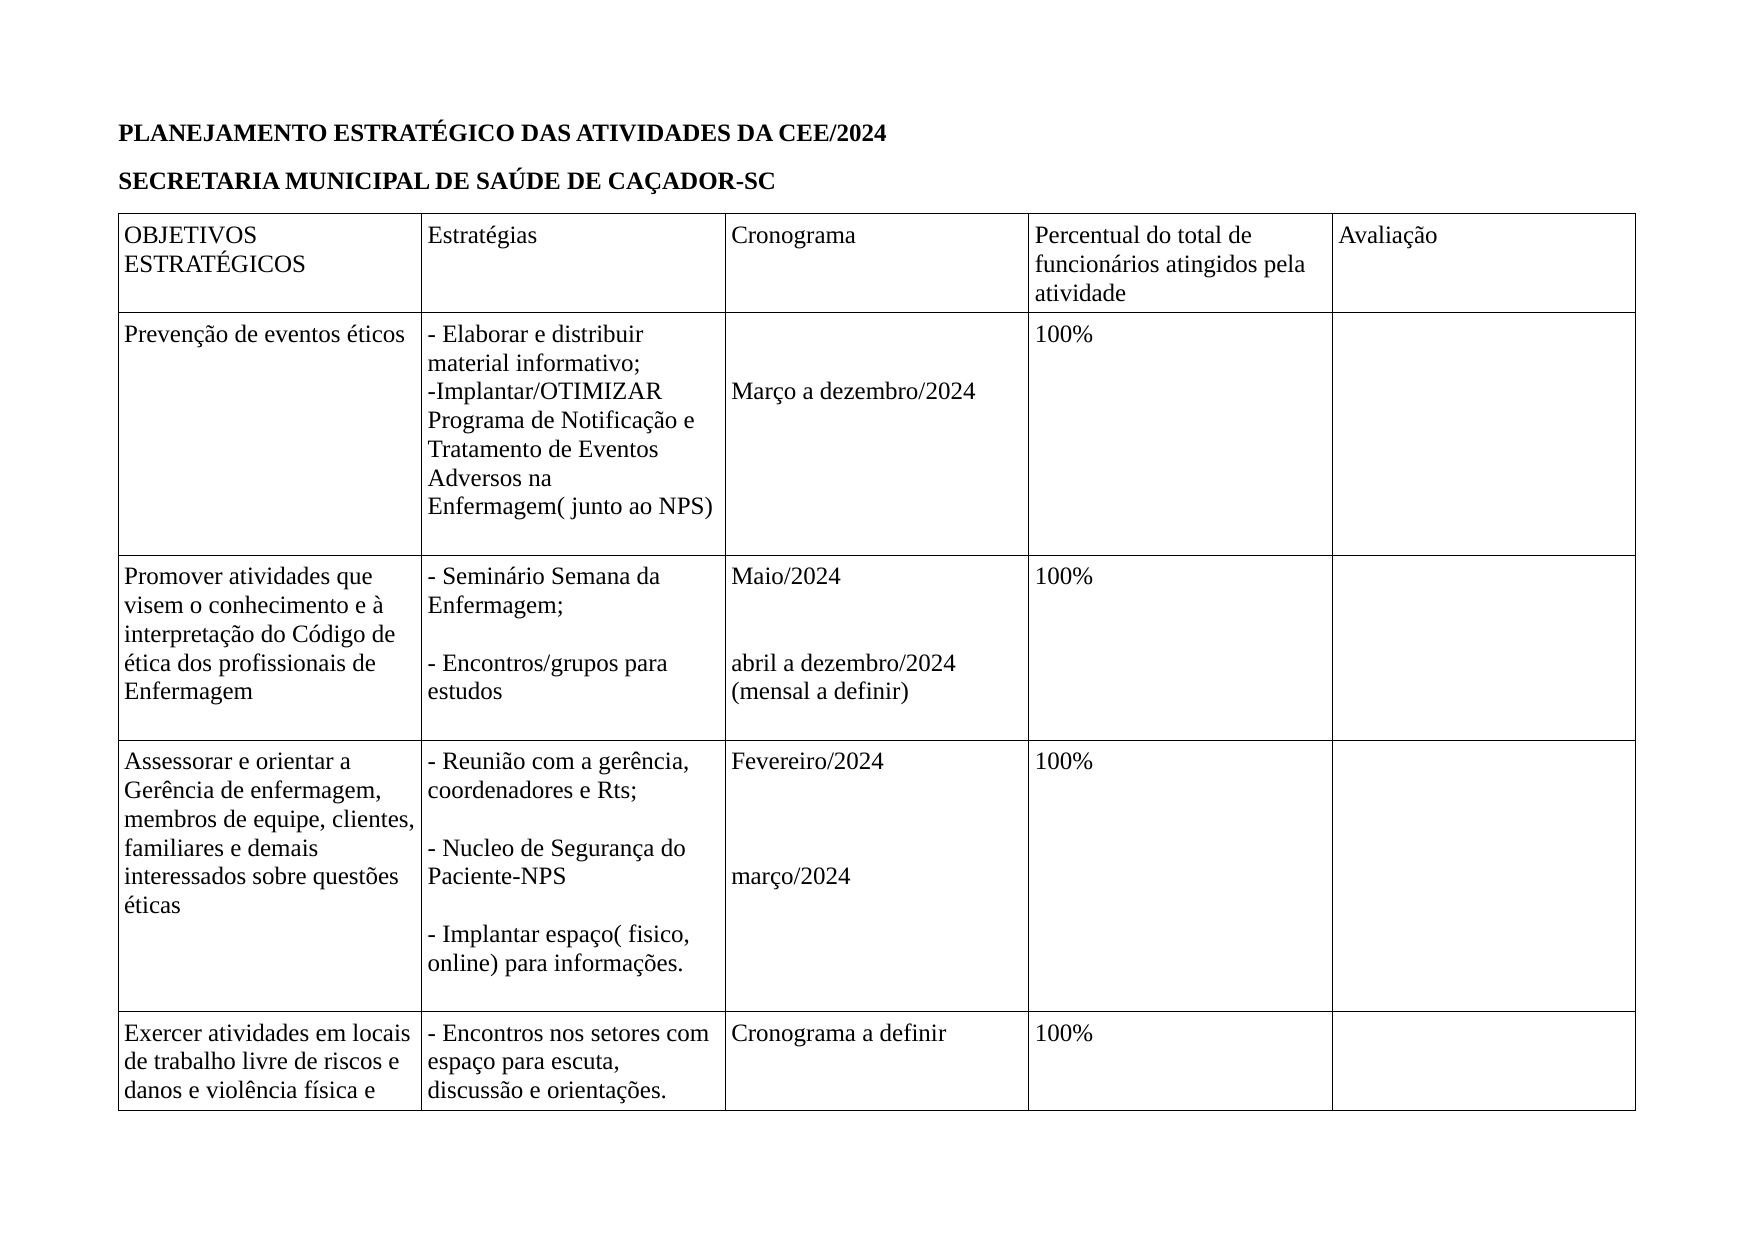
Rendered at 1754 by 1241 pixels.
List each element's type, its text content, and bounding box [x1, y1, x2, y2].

table_cell [1333, 556, 1635, 739]
table_cell 100% [1029, 556, 1332, 739]
table_cell Assessorar e orientar a Gerência de enfermagem, membros de equipe, clientes, familiares e demais interessados sobre questões éticas [119, 741, 421, 1011]
table_cell - Elaborar e distribuir material informativo; -Implantar/OTIMIZAR Programa de Notificação e Tratamento de Eventos Adversos na Enfermagem( junto ao NPS) [422, 313, 725, 554]
table_cell - Seminário Semana da Enfermagem; - Encontros/grupos para estudos [422, 556, 725, 739]
table_cell 100% [1029, 741, 1332, 1011]
table_cell 100% [1029, 1012, 1332, 1109]
table_cell [1333, 741, 1635, 1011]
table_cell Prevenção de eventos éticos [119, 313, 421, 554]
table_cell Março a dezembro/2024 [726, 313, 1028, 554]
table_cell Fevereiro/2024 março/2024 [726, 741, 1028, 1011]
table_header OBJETIVOS ESTRATÉGICOS [119, 214, 421, 312]
table_header Cronograma [726, 214, 1028, 312]
table_cell 100% [1029, 313, 1332, 554]
table_header Estratégias [422, 214, 725, 312]
text SECRETARIA MUNICIPAL DE SAÚDE DE CAÇADOR-SC [118, 166, 1636, 194]
table_cell [1333, 313, 1635, 554]
table_cell - Reunião com a gerência, coordenadores e Rts; - Nucleo de Segurança do Paciente-NPS - Implantar espaço( fisico, online) para informações. [422, 741, 725, 1011]
table_cell Maio/2024 abril a dezembro/2024 (mensal a definir) [726, 556, 1028, 739]
table_cell Cronograma a definir [726, 1012, 1028, 1109]
table_header Percentual do total de funcionários atingidos pela atividade [1029, 214, 1332, 312]
text PLANEJAMENTO ESTRATÉGICO DAS ATIVIDADES DA CEE/2024 [118, 118, 1636, 147]
table_cell Promover atividades que visem o conhecimento e à interpretação do Código de ética dos profissionais de Enfermagem [119, 556, 421, 739]
table_cell Exercer atividades em locais de trabalho livre de riscos e danos e violência física e [119, 1012, 421, 1109]
table_cell - Encontros nos setores com espaço para escuta, discussão e orientações. [422, 1012, 725, 1109]
table_header Avaliação [1333, 214, 1635, 312]
table_cell [1333, 1012, 1635, 1109]
